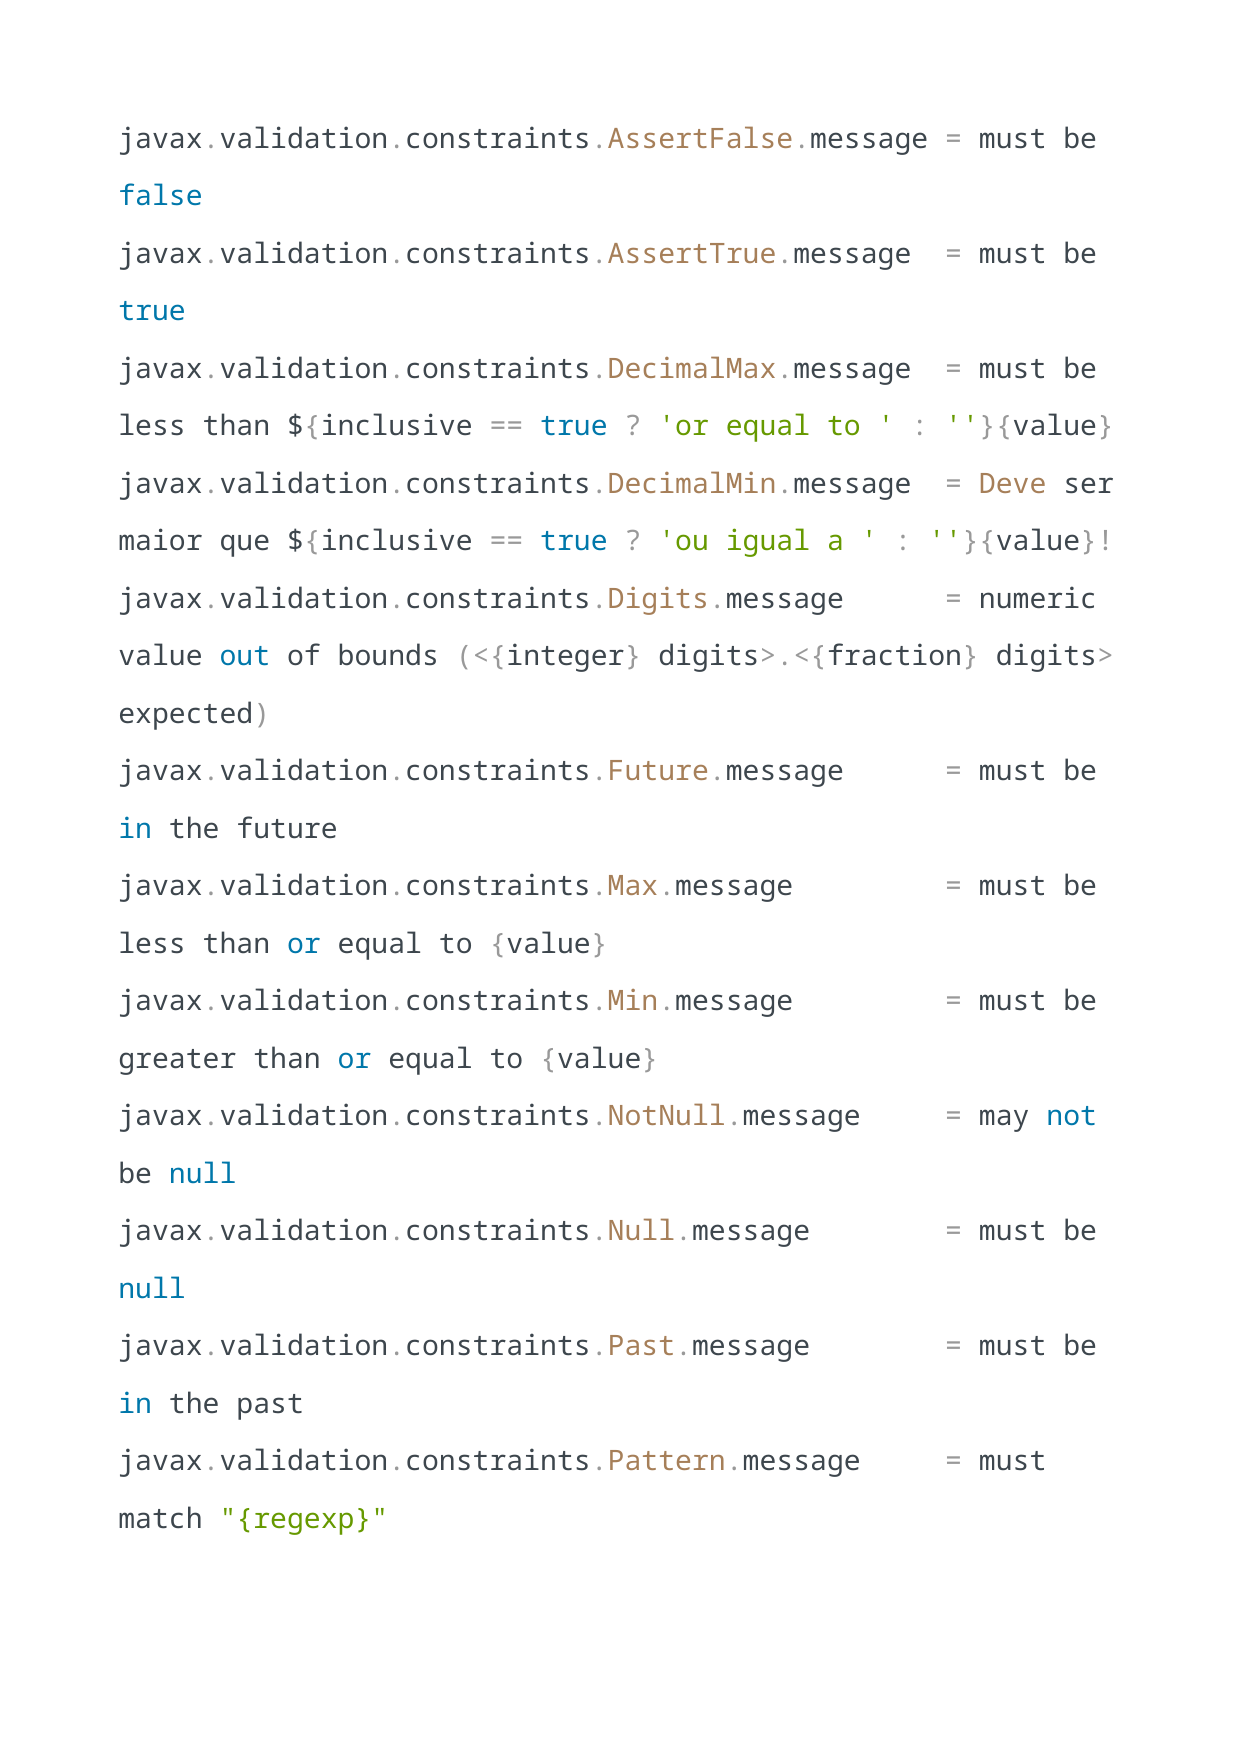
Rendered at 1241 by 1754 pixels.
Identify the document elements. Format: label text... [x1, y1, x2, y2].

text javax.validation.constraints.AssertTrue.message = must be true [118, 233, 1122, 329]
text javax.validation.constraints.NotNull.message = may not be null [118, 1096, 1122, 1191]
text javax.validation.constraints.Digits.message = numeric value out of bounds (<{integer} digits>.<{fraction} digits> expected) [118, 578, 1122, 731]
text javax.validation.constraints.AssertFalse.message = must be false [118, 118, 1122, 214]
text javax.validation.constraints.Past.message = must be in the past [118, 1326, 1122, 1421]
text javax.validation.constraints.DecimalMin.message = Deve ser maior que ${inclusive == true ? 'ou igual a ' : ''}{value}! [118, 463, 1122, 559]
text javax.validation.constraints.Null.message = must be null [118, 1211, 1122, 1306]
text javax.validation.constraints.Max.message = must be less than or equal to {value} [118, 866, 1122, 961]
text javax.validation.constraints.DecimalMax.message = must be less than ${inclusive == true ? 'or equal to ' : ''}{value} [118, 348, 1122, 444]
text javax.validation.constraints.Future.message = must be in the future [118, 751, 1122, 846]
text javax.validation.constraints.Min.message = must be greater than or equal to {value} [118, 981, 1122, 1076]
text javax.validation.constraints.Pattern.message = must match "{regexp}" [118, 1441, 1122, 1536]
